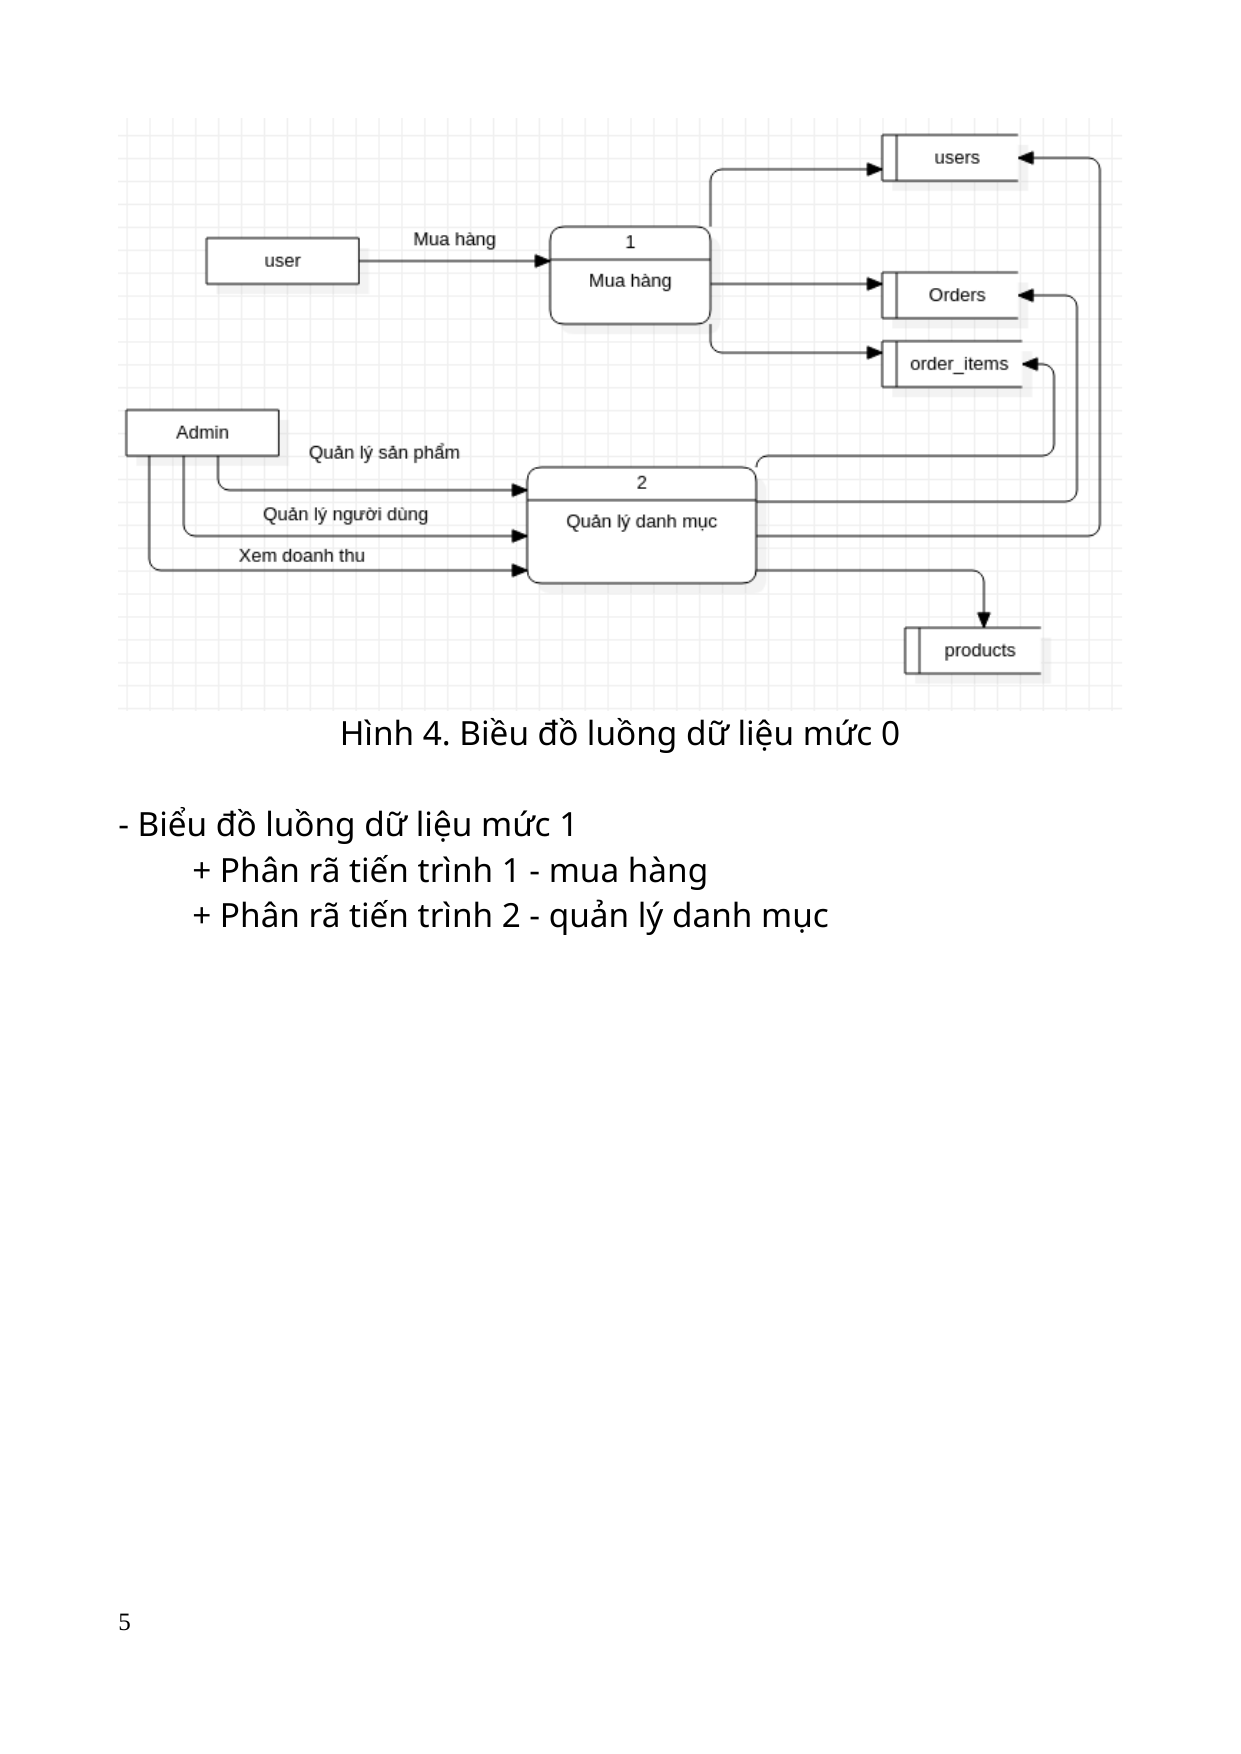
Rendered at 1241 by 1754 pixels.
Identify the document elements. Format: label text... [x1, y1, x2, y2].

text Hình 4. Biều đồ luồng dữ liệu mức 0 [118, 711, 1122, 756]
picture [118, 118, 1123, 711]
text - Biểu đồ luồng dữ liệu mức 1 [118, 801, 1122, 846]
text + Phân rã tiến trình 2 - quản lý danh mục [118, 892, 1122, 937]
text + Phân rã tiến trình 1 - mua hàng [118, 846, 1122, 892]
